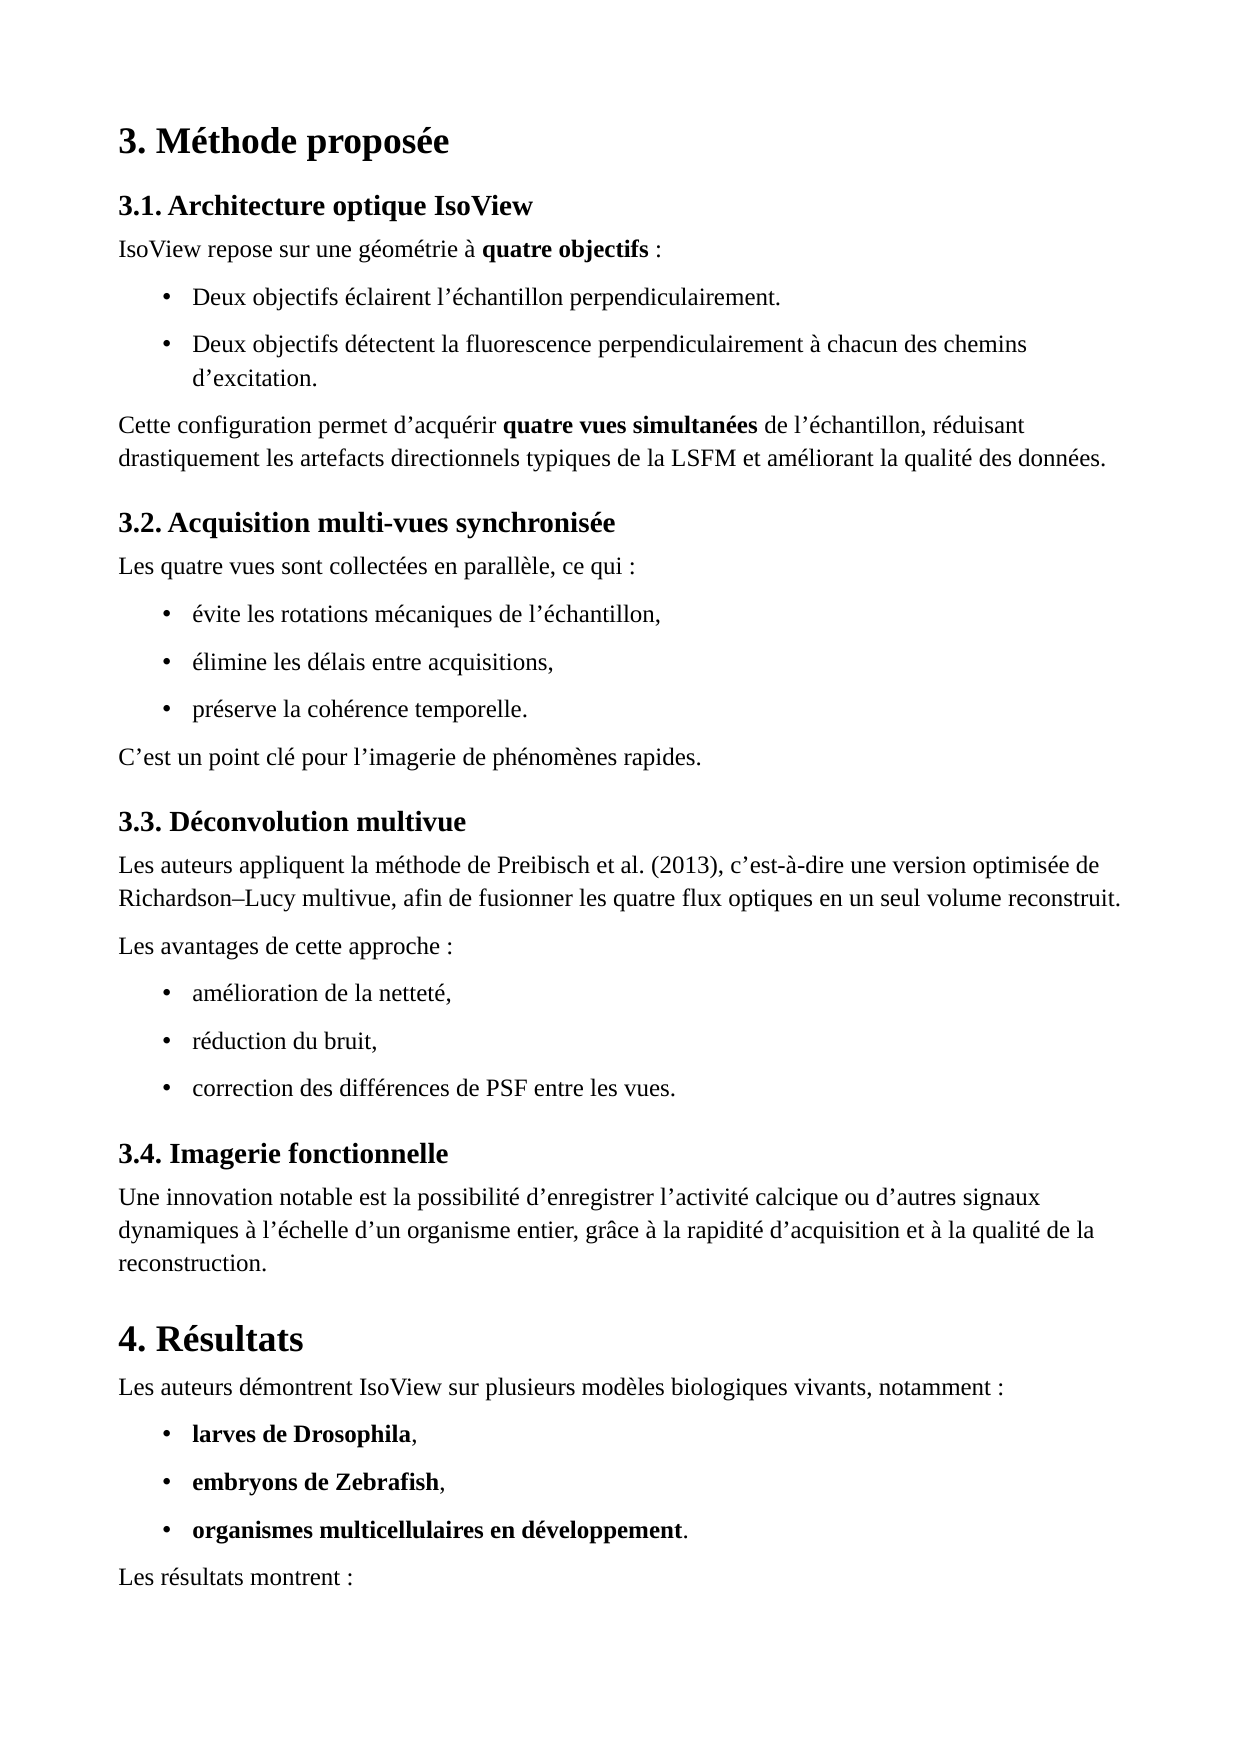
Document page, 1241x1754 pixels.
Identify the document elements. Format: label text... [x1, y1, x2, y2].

subtitle 4. Résultats [118, 1316, 1122, 1359]
list organismes multicellulaires en développement. [162, 1515, 1122, 1543]
subtitle 3.2. Acquisition multi-vues synchronisée [118, 505, 1122, 539]
text Les auteurs appliquent la méthode de Preibisch et al. (2013), c’est-à-dire une version optimisée de Richardson–Lucy multivue, afin de fusionner les quatre flux optiques en un seul volume reconstruit. [118, 850, 1122, 912]
text C’est un point clé pour l’imagerie de phénomènes rapides. [118, 742, 1122, 771]
text Cette configuration permet d’acquérir quatre vues simultanées de l’échantillon, réduisant drastiquement les artefacts directionnels typiques de la LSFM et améliorant la qualité des données. [118, 410, 1122, 472]
list embryons de Zebrafish, [162, 1467, 1122, 1496]
text Les résultats montrent : [118, 1562, 1122, 1591]
subtitle 3.3. Déconvolution multivue [118, 804, 1122, 838]
list larves de Drosophila, [162, 1419, 1122, 1448]
text IsoView repose sur une géométrie à quatre objectifs : [118, 234, 1122, 263]
subtitle 3. Méthode proposée [118, 118, 1122, 161]
text Une innovation notable est la possibilité d’enregistrer l’activité calcique ou d’autres signaux dynamiques à l’échelle d’un organisme entier, grâce à la rapidité d’acquisition et à la qualité de la reconstruction. [118, 1182, 1122, 1277]
text Les avantages de cette approche : [118, 931, 1122, 959]
list Deux objectifs éclairent l’échantillon perpendiculairement. [162, 282, 1122, 311]
subtitle 3.4. Imagerie fonctionnelle [118, 1136, 1122, 1169]
list préserve la cohérence temporelle. [162, 694, 1122, 723]
list évite les rotations mécaniques de l’échantillon, [162, 599, 1122, 628]
list correction des différences de PSF entre les vues. [162, 1073, 1122, 1102]
text Les quatre vues sont collectées en parallèle, ce qui : [118, 551, 1122, 580]
list amélioration de la netteté, [162, 978, 1122, 1007]
text Les auteurs démontrent IsoView sur plusieurs modèles biologiques vivants, notamment : [118, 1372, 1122, 1401]
list réduction du bruit, [162, 1026, 1122, 1055]
list élimine les délais entre acquisitions, [162, 647, 1122, 675]
subtitle 3.1. Architecture optique IsoView [118, 188, 1122, 222]
list Deux objectifs détectent la fluorescence perpendiculairement à chacun des chemins d’excitation. [162, 329, 1122, 391]
